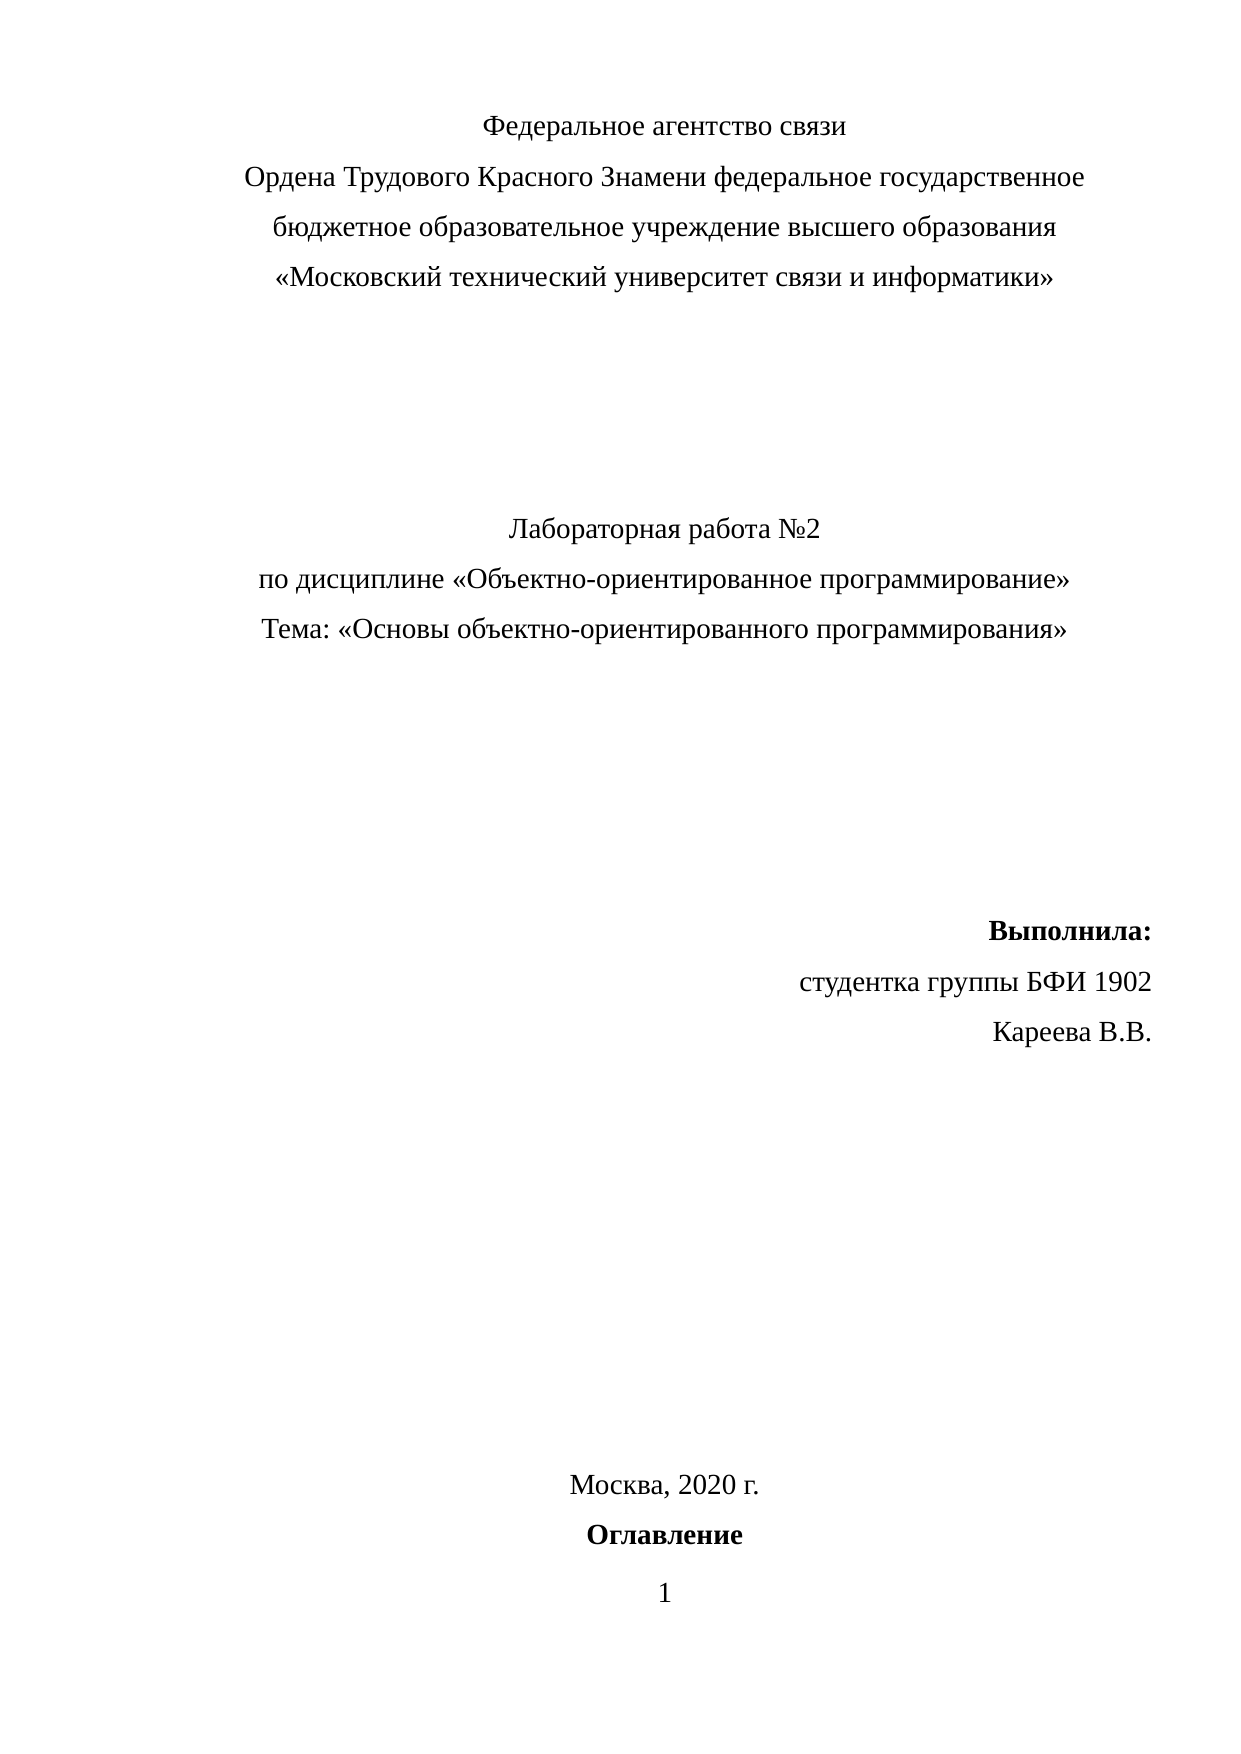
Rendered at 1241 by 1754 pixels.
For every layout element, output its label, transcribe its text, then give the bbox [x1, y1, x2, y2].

text Оглавление [177, 1517, 1152, 1551]
text студентка группы БФИ 1902 [177, 964, 1152, 997]
text «Московский технический университет связи и информатики» [177, 259, 1152, 293]
text Ордена Трудового Красного Знамени федеральное государственное бюджетное образовательное учреждение высшего образования [177, 159, 1152, 243]
text по дисциплине «Объектно-ориентированное программирование» [177, 561, 1152, 595]
text Москва, 2020 г. [177, 1467, 1152, 1501]
text Федеральное агентство связи [177, 108, 1152, 142]
text Лабораторная работа №2 [177, 511, 1152, 544]
text Тема: «Основы объектно-ориентированного программирования» [177, 612, 1152, 645]
text Кареева В.В. [177, 1014, 1152, 1048]
text Выполнила: [177, 913, 1152, 947]
